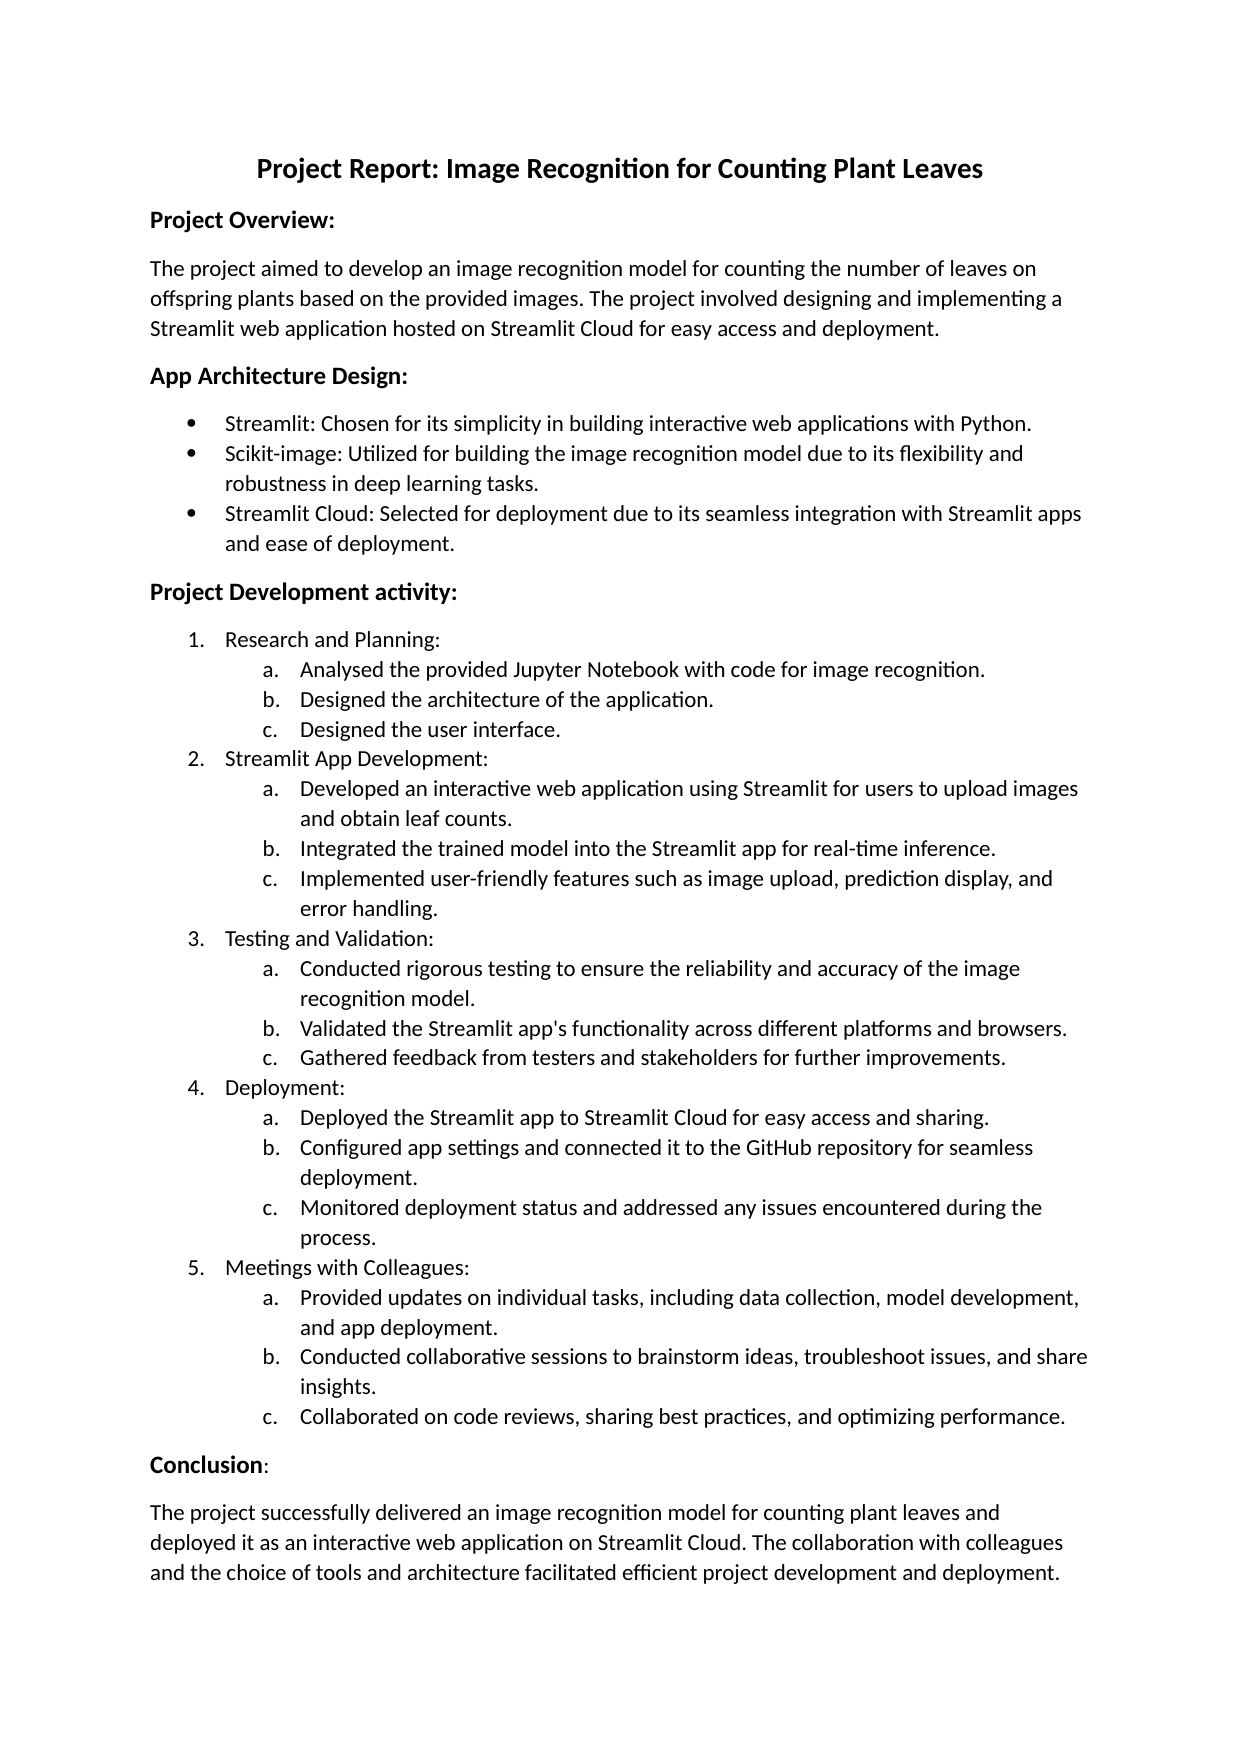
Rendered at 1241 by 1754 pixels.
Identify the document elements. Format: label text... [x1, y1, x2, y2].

text Project Report: Image Recognition for Counting Plant Leaves [150, 150, 1090, 186]
list Deployed the Streamlit app to Streamlit Cloud for easy access and sharing. [262, 1103, 1090, 1131]
list Provided updates on individual tasks, including data collection, model development, and app deployment. [262, 1283, 1090, 1341]
list Gathered feedback from testers and stakeholders for further improvements. [262, 1043, 1090, 1072]
list Collaborated on code reviews, sharing best practices, and optimizing performance. [262, 1402, 1090, 1430]
list Configured app settings and connected it to the GitHub repository for seamless deployment. [262, 1133, 1090, 1191]
list Research and Planning: [187, 625, 1090, 653]
list Analysed the provided Jupyter Notebook with code for image recognition. [262, 655, 1090, 683]
text Project Overview: [150, 205, 1090, 235]
list Conducted rigorous testing to ensure the reliability and accuracy of the image recognition model. [262, 954, 1090, 1012]
list Streamlit: Chosen for its simplicity in building interactive web applications with Python. [187, 409, 1090, 438]
list Conducted collaborative sessions to brainstorm ideas, troubleshoot issues, and share insights. [262, 1342, 1090, 1400]
list Testing and Validation: [187, 924, 1090, 952]
list Monitored deployment status and addressed any issues encountered during the process. [262, 1193, 1090, 1251]
list Integrated the trained model into the Streamlit app for real-time inference. [262, 834, 1090, 862]
list Streamlit App Development: [187, 744, 1090, 773]
list Implemented user-friendly features such as image upload, prediction display, and error handling. [262, 864, 1090, 922]
text App Architecture Design: [150, 360, 1090, 391]
list Designed the user interface. [262, 715, 1090, 743]
list Meetings with Colleagues: [187, 1253, 1090, 1281]
list Developed an interactive web application using Streamlit for users to upload images and obtain leaf counts. [262, 774, 1090, 832]
text Project Development activity: [150, 576, 1090, 606]
text Conclusion: [150, 1449, 1090, 1479]
list Deployment: [187, 1073, 1090, 1101]
text The project aimed to develop an image recognition model for counting the number of leaves on offspring plants based on the provided images. The project involved designing and implementing a Streamlit web application hosted on Streamlit Cloud for easy access and deployment. [150, 254, 1090, 342]
list Scikit-image: Utilized for building the image recognition model due to its flexibility and robustness in deep learning tasks. [187, 439, 1090, 497]
list Streamlit Cloud: Selected for deployment due to its seamless integration with Streamlit apps and ease of deployment. [187, 499, 1090, 557]
list Validated the Streamlit app's functionality across different platforms and browsers. [262, 1014, 1090, 1042]
text The project successfully delivered an image recognition model for counting plant leaves and deployed it as an interactive web application on Streamlit Cloud. The collaboration with colleagues and the choice of tools and architecture facilitated efficient project development and deployment. [150, 1498, 1090, 1586]
list Designed the architecture of the application. [262, 685, 1090, 713]
